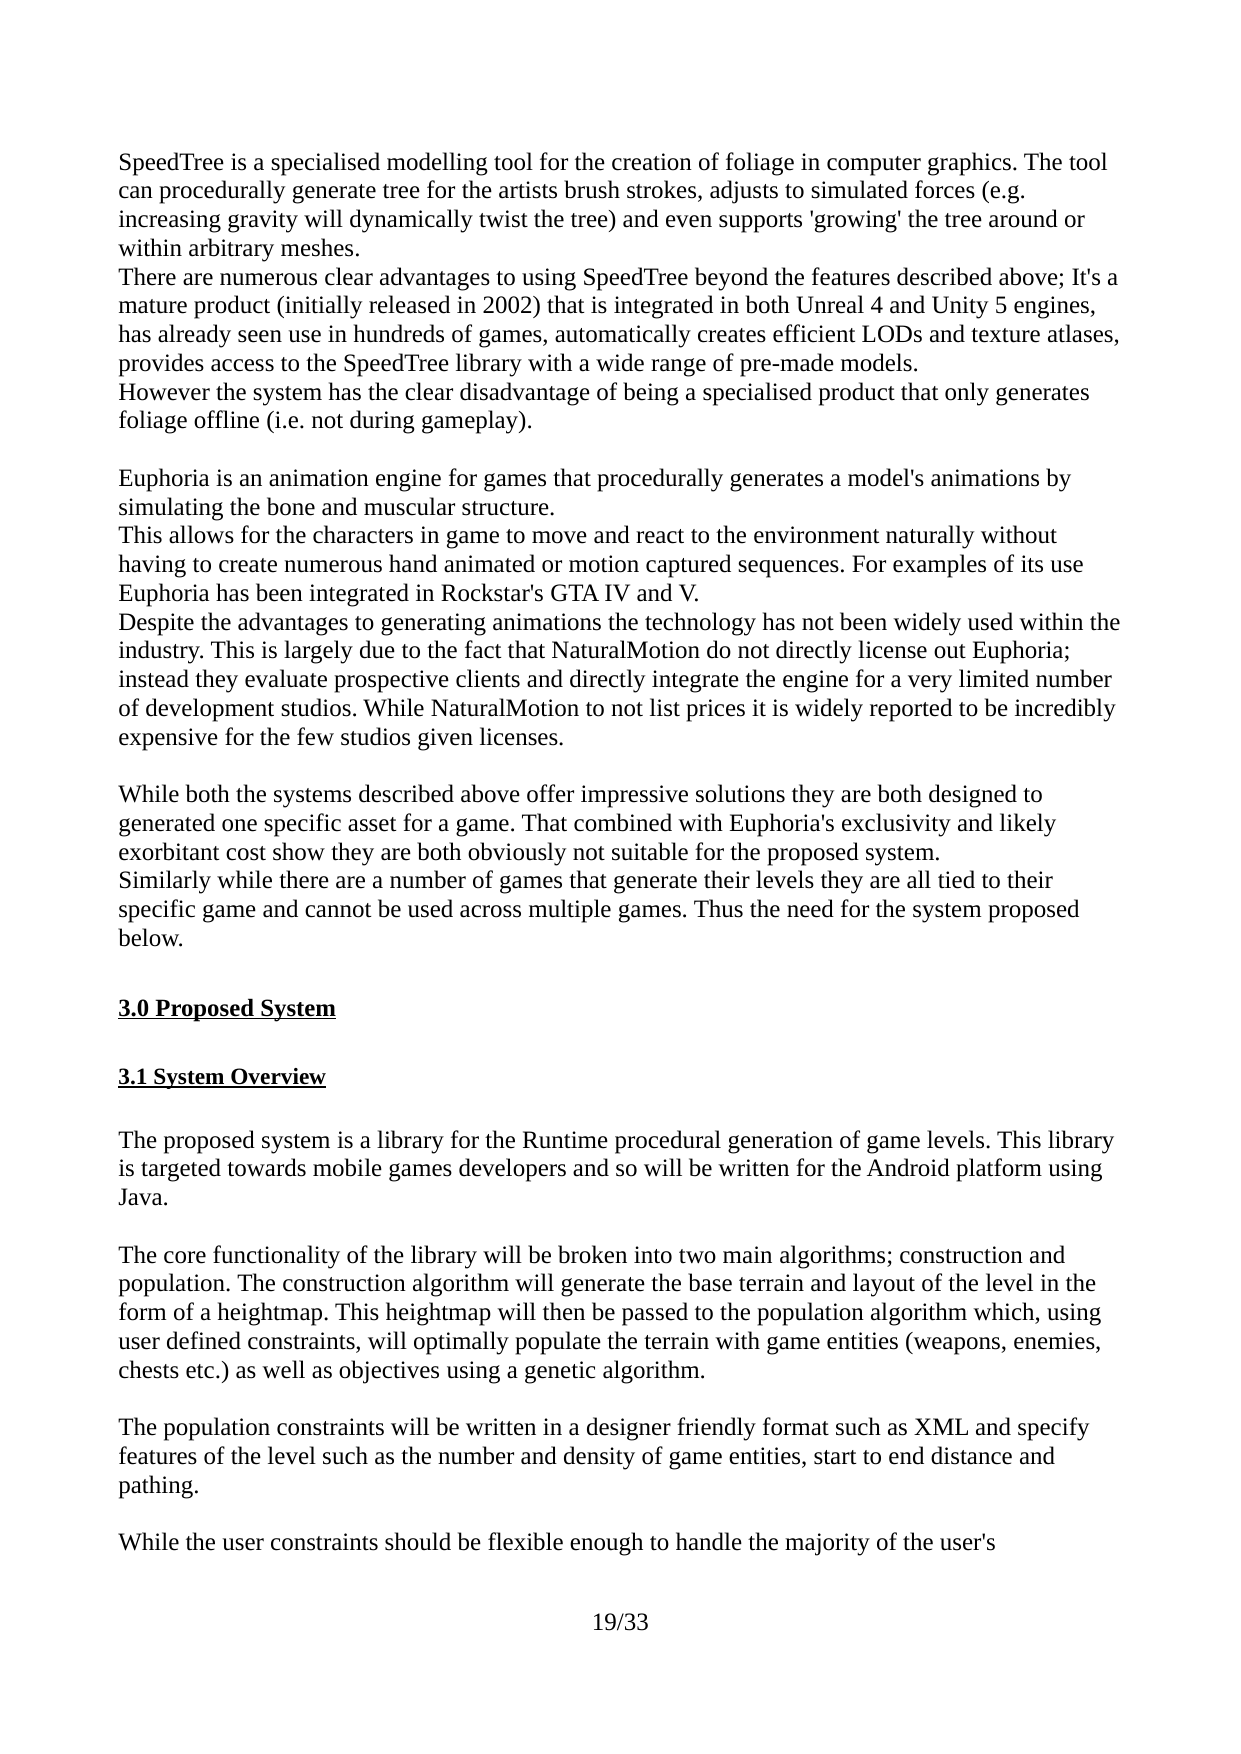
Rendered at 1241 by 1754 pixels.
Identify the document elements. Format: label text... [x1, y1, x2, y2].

text The population constraints will be written in a designer friendly format such as XML and specify features of the level such as the number and density of game entities, start to end distance and pathing. [118, 1412, 1122, 1498]
text While both the systems described above offer impressive solutions they are both designed to generated one specific asset for a game. That combined with Euphoria's exclusivity and likely exorbitant cost show they are both obviously not suitable for the proposed system. [118, 779, 1122, 866]
text This allows for the characters in game to move and react to the environment naturally without having to create numerous hand animated or motion captured sequences. For examples of its use Euphoria has been integrated in Rockstar's GTA IV and V. [118, 521, 1122, 607]
text Euphoria is an animation engine for games that procedurally generates a model's animations by simulating the bone and muscular structure. [118, 463, 1122, 521]
text While the user constraints should be flexible enough to handle the majority of the user's [118, 1527, 1122, 1556]
text The core functionality of the library will be broken into two main algorithms; construction and population. The construction algorithm will generate the base terrain and layout of the level in the form of a heightmap. This heightmap will then be passed to the population algorithm which, using user defined constraints, will optimally populate the terrain with game entities (weapons, enemies, chests etc.) as well as objectives using a genetic algorithm. [118, 1240, 1122, 1383]
text SpeedTree is a specialised modelling tool for the creation of foliage in computer graphics. The tool can procedurally generate tree for the artists brush strokes, adjusts to simulated forces (e.g. increasing gravity will dynamically twist the tree) and even supports 'growing' the tree around or within arbitrary meshes. [118, 147, 1122, 262]
text Similarly while there are a number of games that generate their levels they are all tied to their specific game and cannot be used across multiple games. Thus the need for the system proposed below. [118, 866, 1122, 952]
subtitle 3.1 System Overview [118, 1063, 1122, 1090]
text There are numerous clear advantages to using SpeedTree beyond the features described above; It's a mature product (initially released in 2002) that is integrated in both Unreal 4 and Unity 5 engines, has already seen use in hundreds of games, automatically creates efficient LODs and texture atlases, provides access to the SpeedTree library with a wide range of pre-made models. [118, 262, 1122, 377]
text However the system has the clear disadvantage of being a specialised product that only generates foliage offline (i.e. not during gameplay). [118, 377, 1122, 434]
text Despite the advantages to generating animations the technology has not been widely used within the industry. This is largely due to the fact that NaturalMotion do not directly license out Euphoria; instead they evaluate prospective clients and directly integrate the engine for a very limited number of development studios. While NaturalMotion to not list prices it is widely reported to be incredibly expensive for the few studios given licenses. [118, 607, 1122, 751]
subtitle 3.0 Proposed System [118, 993, 1122, 1022]
text The proposed system is a library for the Runtime procedural generation of game levels. This library is targeted towards mobile games developers and so will be written for the Android platform using Java. [118, 1125, 1122, 1211]
